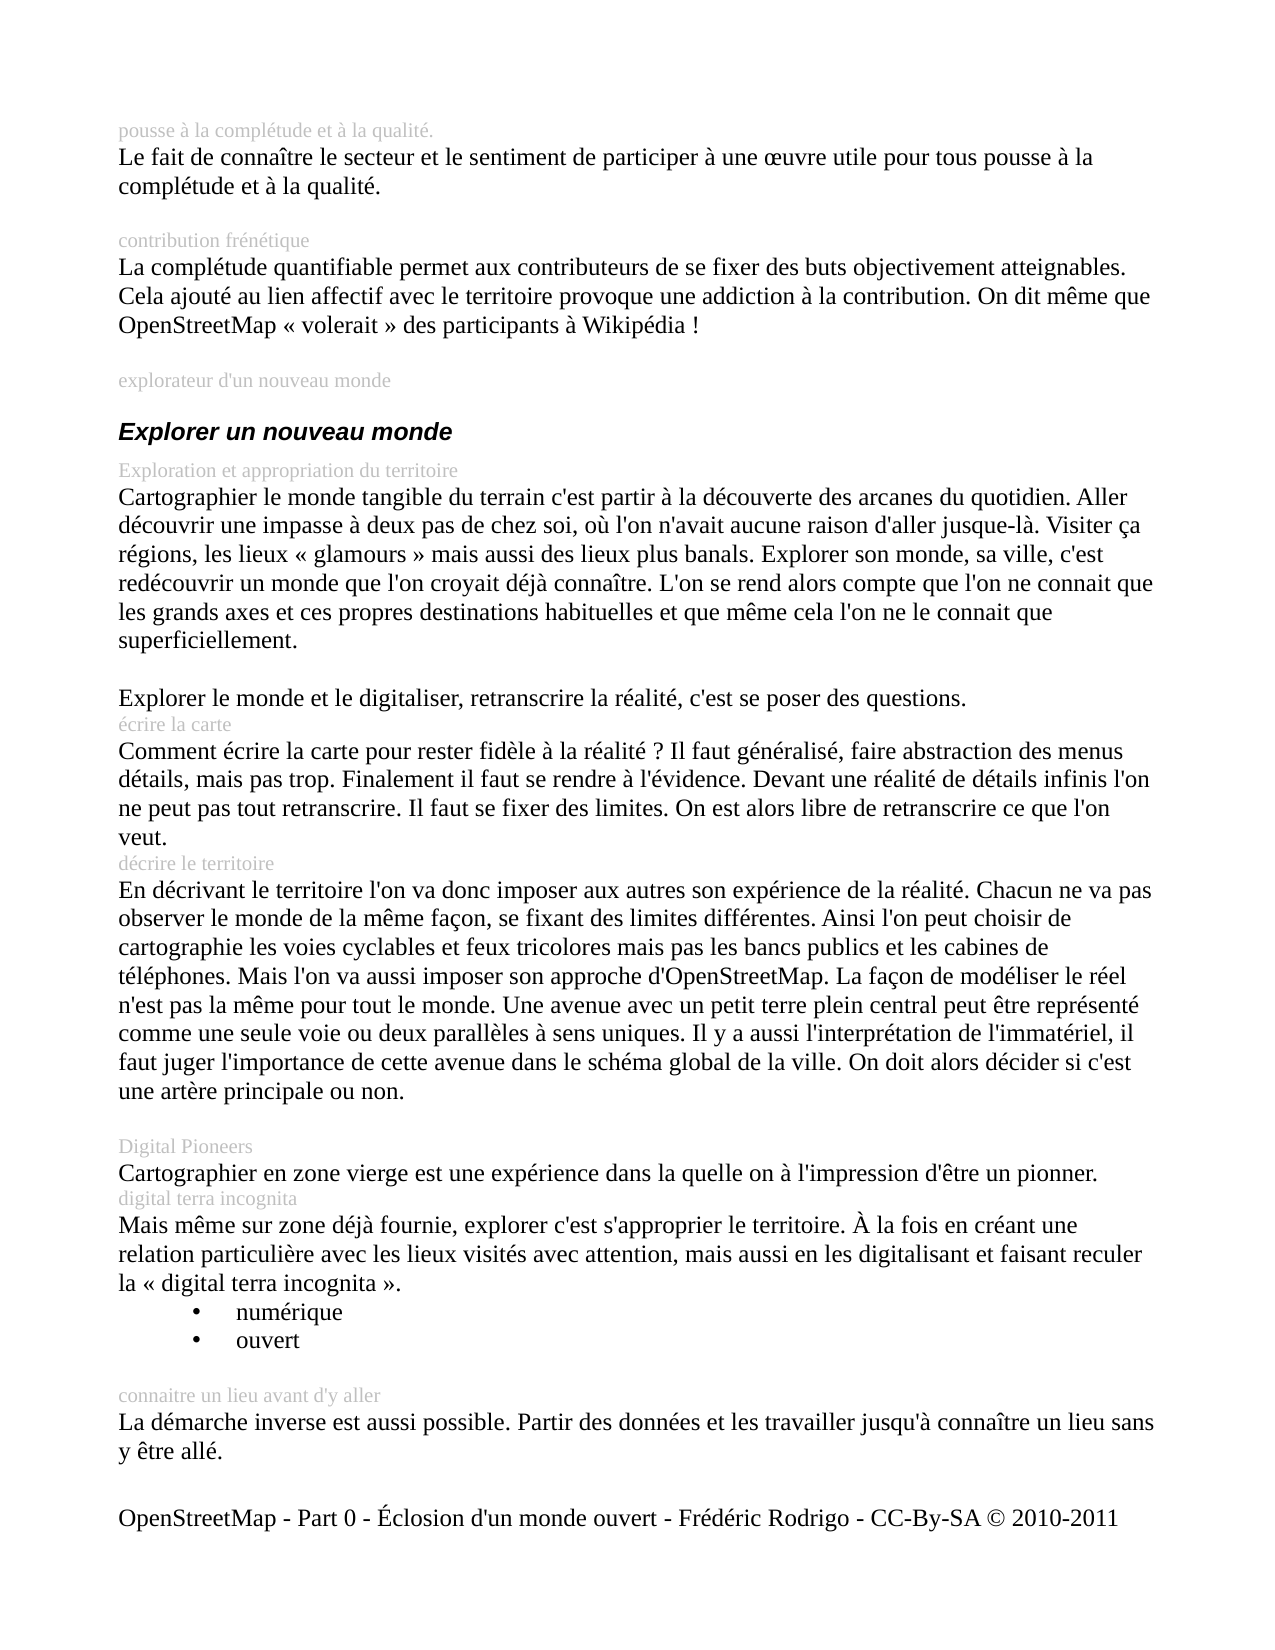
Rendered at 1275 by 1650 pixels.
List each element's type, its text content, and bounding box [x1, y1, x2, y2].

text Exploration et appropriation du territoire [118, 458, 1157, 482]
text explorateur d'un nouveau monde [118, 367, 1157, 392]
text Explorer le monde et le digitaliser, retranscrire la réalité, c'est se poser des questions. [118, 683, 1157, 712]
text pousse à la complétude et à la qualité. [118, 118, 1157, 142]
text Le fait de connaître le secteur et le sentiment de participer à une œuvre utile pour tous pousse à la complétude et à la qualité. [118, 142, 1157, 200]
text décrire le territoire [118, 851, 1157, 875]
text La démarche inverse est aussi possible. Partir des données et les travailler jusqu'à connaître un lieu sans y être allé. [118, 1407, 1157, 1464]
text contribution frénétique [118, 228, 1157, 252]
list numérique [192, 1297, 1157, 1325]
text digital terra incognita [118, 1186, 1157, 1210]
text En décrivant le territoire l'on va donc imposer aux autres son expérience de la réalité. Chacun ne va pas observer le monde de la même façon, se fixant des limites différentes. Ainsi l'on peut choisir de cartographie les voies cyclables et feux tricolores mais pas les bancs publics et les cabines de téléphones. Mais l'on va aussi imposer son approche d'OpenStreetMap. La façon de modéliser le réel n'est pas la même pour tout le monde. Une avenue avec un petit terre plein central peut être représenté comme une seule voie ou deux parallèles à sens uniques. Il y a aussi l'interprétation de l'immatériel, il faut juger l'importance de cette avenue dans le schéma global de la ville. On doit alors décider si c'est une artère principale ou non. [118, 875, 1157, 1105]
list ouvert [192, 1325, 1157, 1354]
text Digital Pioneers [118, 1133, 1157, 1158]
text écrire la carte [118, 712, 1157, 736]
text Cartographier le monde tangible du terrain c'est partir à la découverte des arcanes du quotidien. Aller découvrir une impasse à deux pas de chez soi, où l'on n'avait aucune raison d'aller jusque-là. Visiter ça régions, les lieux « glamours » mais aussi des lieux plus banals. Explorer son monde, sa ville, c'est redécouvrir un monde que l'on croyait déjà connaître. L'on se rend alors compte que l'on ne connait que les grands axes et ces propres destinations habituelles et que même cela l'on ne le connait que superficiellement. [118, 482, 1157, 654]
text Mais même sur zone déjà fournie, explorer c'est s'approprier le territoire. À la fois en créant une relation particulière avec les lieux visités avec attention, mais aussi en les digitalisant et faisant reculer la « digital terra incognita ». [118, 1210, 1157, 1297]
text Cartographier en zone vierge est une expérience dans la quelle on à l'impression d'être un pionner. [118, 1158, 1157, 1186]
subtitle Explorer un nouveau monde [118, 417, 1157, 445]
text La complétude quantifiable permet aux contributeurs de se fixer des buts objectivement atteignables. Cela ajouté au lien affectif avec le territoire provoque une addiction à la contribution. On dit même que OpenStreetMap « volerait » des participants à Wikipédia ! [118, 252, 1157, 339]
text Comment écrire la carte pour rester fidèle à la réalité ? Il faut généralisé, faire abstraction des menus détails, mais pas trop. Finalement il faut se rendre à l'évidence. Devant une réalité de détails infinis l'on ne peut pas tout retranscrire. Il faut se fixer des limites. On est alors libre de retranscrire ce que l'on veut. [118, 736, 1157, 851]
text connaitre un lieu avant d'y aller [118, 1383, 1157, 1407]
